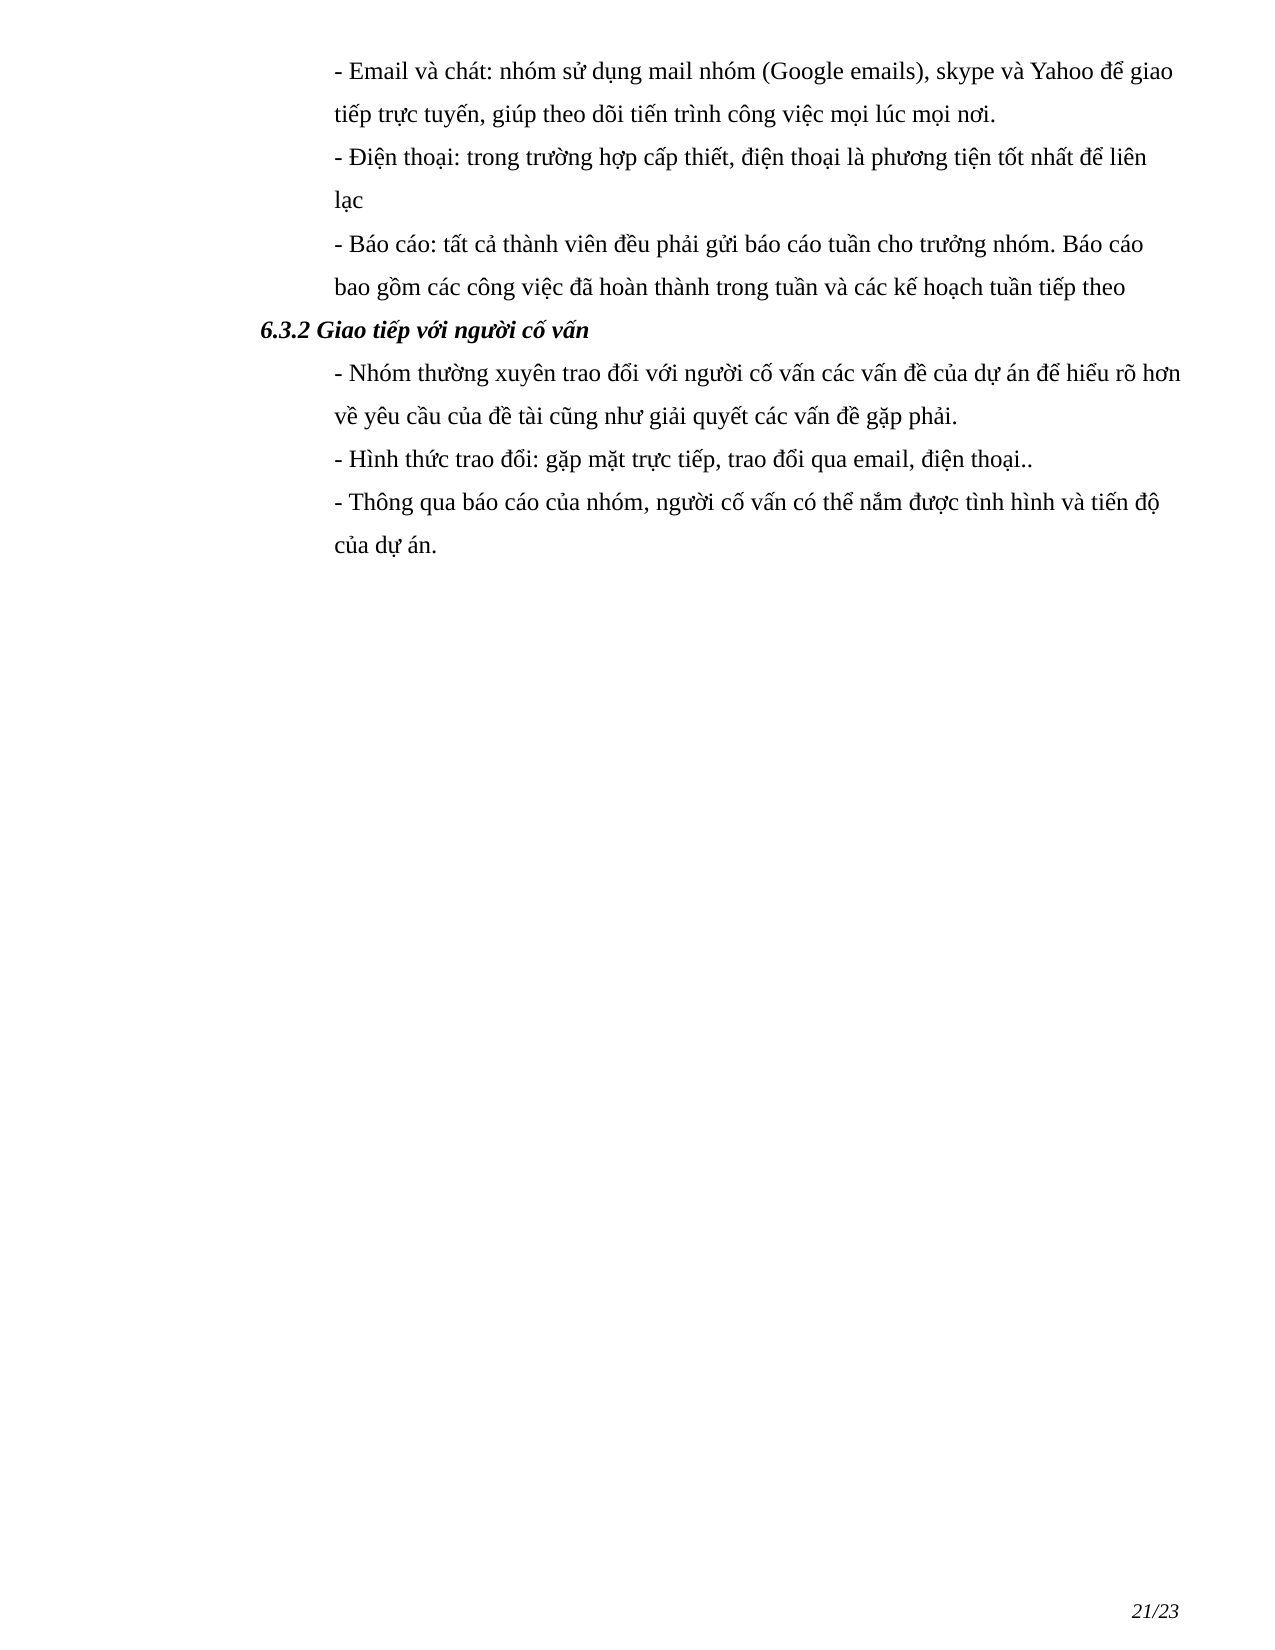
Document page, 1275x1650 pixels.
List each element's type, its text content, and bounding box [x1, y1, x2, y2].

text - Thông qua báo cáo của nhóm, người cố vấn có thể nắm được tình hình và tiến độ của dự án. [334, 487, 1181, 559]
text - Email và chát: nhóm sử dụng mail nhóm (Google emails), skype và Yahoo để giao tiếp trực tuyến, giúp theo dõi tiến trình công việc mọi lúc mọi nơi. [334, 56, 1181, 128]
text - Điện thoại: trong trường hợp cấp thiết, điện thoại là phương tiện tốt nhất để liên lạc [334, 142, 1181, 214]
text - Nhóm thường xuyên trao đổi với người cố vấn các vấn đề của dự án để hiểu rõ hơn về yêu cầu của đề tài cũng như giải quyết các vấn đề gặp phải. [334, 358, 1181, 430]
text - Báo cáo: tất cả thành viên đều phải gửi báo cáo tuần cho trưởng nhóm. Báo cáo bao gồm các công việc đã hoàn thành trong tuần và các kế hoạch tuần tiếp theo [334, 229, 1181, 301]
text 6.3.2 Giao tiếp với người cố vấn [260, 315, 1181, 344]
text - Hình thức trao đổi: gặp mặt trực tiếp, trao đổi qua email, điện thoại.. [334, 444, 1181, 473]
